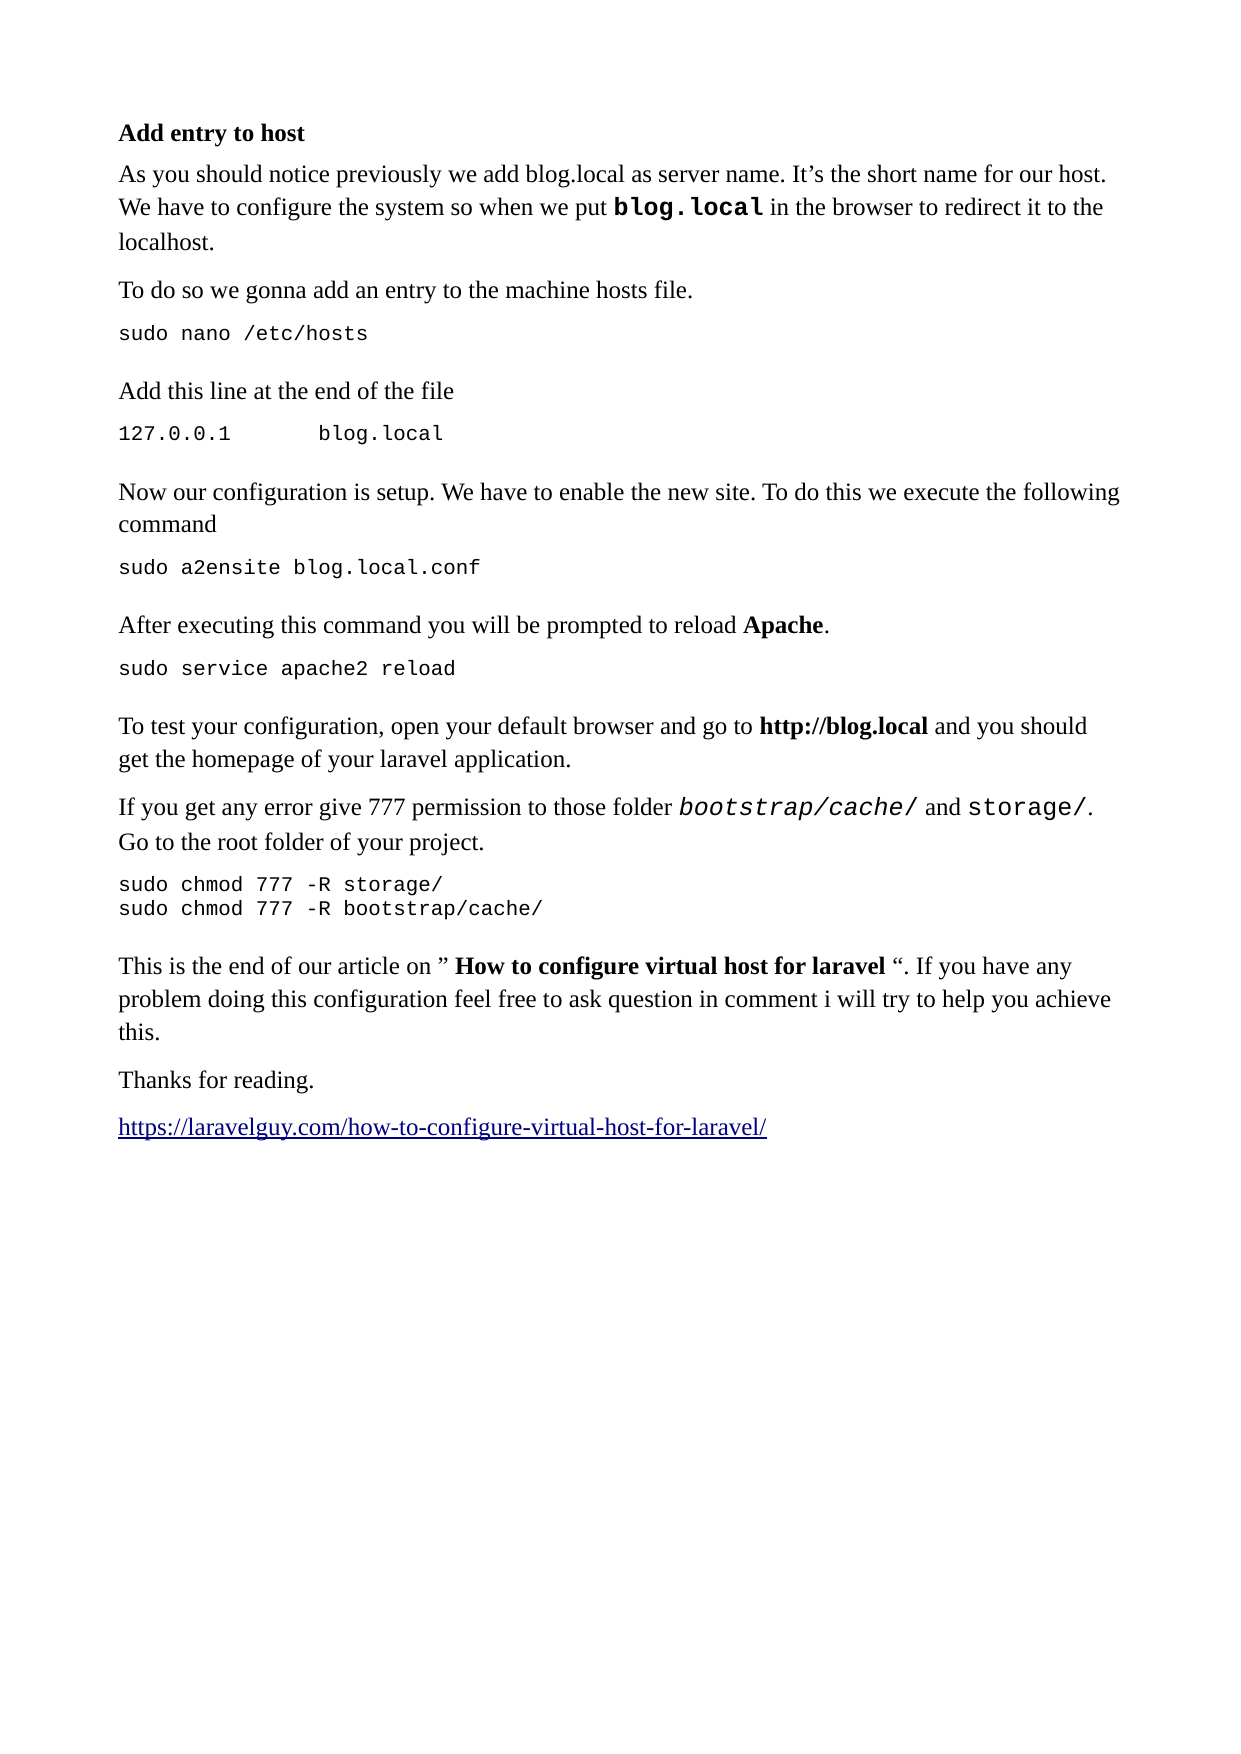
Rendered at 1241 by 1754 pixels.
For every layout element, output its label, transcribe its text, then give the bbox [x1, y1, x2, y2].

text Add this line at the end of the file [118, 376, 1122, 404]
text sudo a2ensite blog.local.conf [118, 557, 1122, 581]
text https://laravelguy.com/how-to-configure-virtual-host-for-laravel/ [118, 1112, 1122, 1141]
text sudo chmod 777 -R bootstrap/cache/ [118, 898, 1122, 922]
subtitle Add entry to host [118, 118, 1122, 147]
text Now our configuration is setup. We have to enable the new site. To do this we execute the following command [118, 477, 1122, 538]
text sudo nano /etc/hosts [118, 323, 1122, 346]
text As you should notice previously we add blog.local as server name. It’s the short name for our host. We have to configure the system so when we put blog.local in the browser to redirect it to the localhost. [118, 159, 1122, 256]
text 127.0.0.1 blog.local [118, 423, 1122, 447]
text This is the end of our article on ” How to configure virtual host for laravel “. If you have any problem doing this configuration feel free to ask question in comment i will try to help you achieve this. [118, 951, 1122, 1046]
text To do so we gonna add an entry to the machine hosts file. [118, 275, 1122, 304]
text To test your configuration, open your default browser and go to http://blog.local and you should get the homepage of your laravel application. [118, 711, 1122, 773]
text After executing this command you will be prompted to reload Apache. [118, 610, 1122, 639]
text If you get any error give 777 permission to those folder bootstrap/cache/ and storage/. Go to the root folder of your project. [118, 792, 1122, 856]
text Thanks for reading. [118, 1065, 1122, 1093]
text sudo chmod 777 -R storage/ [118, 874, 1122, 898]
text sudo service apache2 reload [118, 658, 1122, 682]
